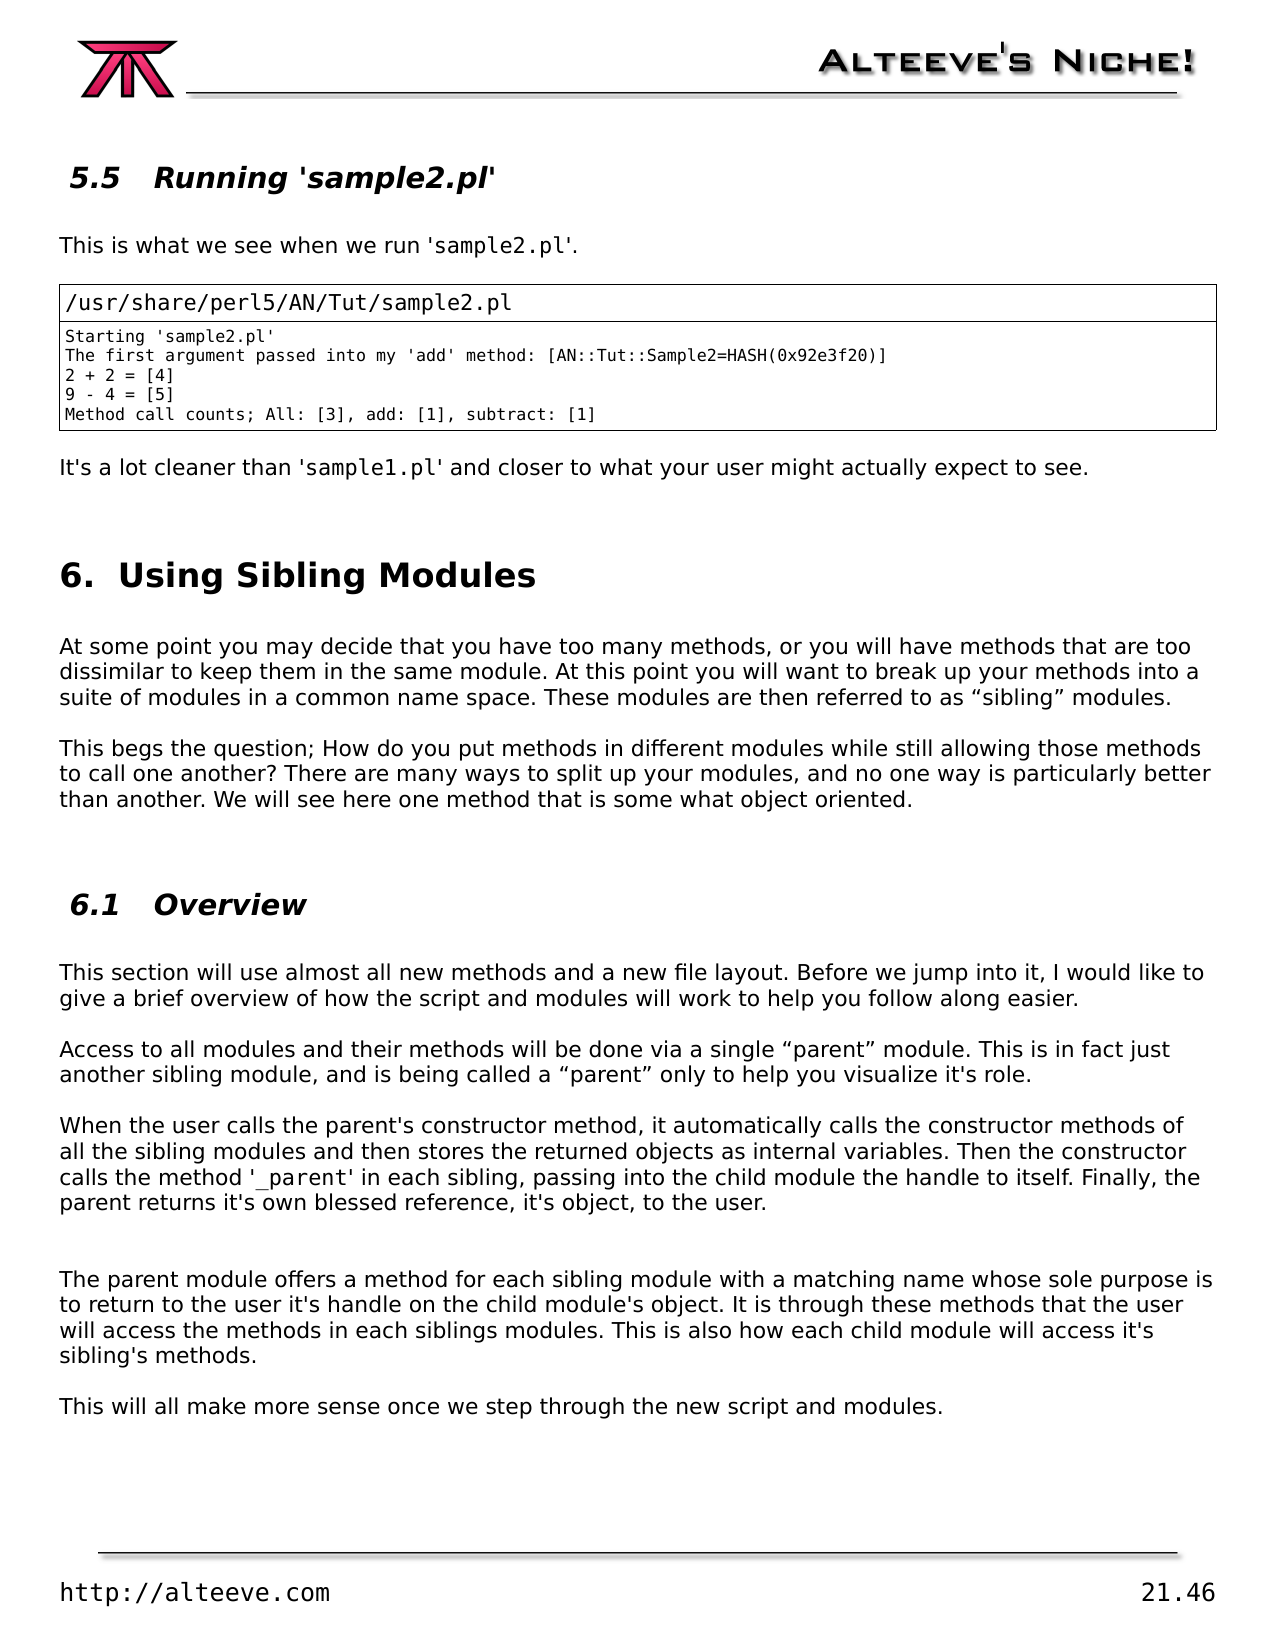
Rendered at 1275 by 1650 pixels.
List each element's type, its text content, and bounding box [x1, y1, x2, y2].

text This is what we see when we run 'sample2.pl'. [59, 233, 1216, 258]
text This will all make more sense once we step through the new script and modules. [59, 1394, 1216, 1420]
subtitle Running 'sample2.pl' [59, 161, 1216, 195]
text The parent module offers a method for each sibling module with a matching name whose sole purpose is to return to the user it's handle on the child module's object. It is through these methods that the user will access the methods in each siblings modules. This is also how each child module will access it's sibling's methods. [59, 1267, 1216, 1369]
text This section will use almost all new methods and a new file layout. Before we jump into it, I would like to give a brief overview of how the script and modules will work to help you follow along easier. [59, 961, 1216, 1012]
subtitle Using Sibling Modules [59, 557, 1216, 596]
text Access to all modules and their methods will be done via a single “parent” module. This is in fact just another sibling module, and is being called a “parent” only to help you visualize it's role. [59, 1037, 1216, 1088]
picture [76, 39, 1199, 99]
text This begs the question; How do you put methods in different modules while still allowing those methods to call one another? There are many ways to split up your modules, and no one way is particularly better than another. We will see here one method that is some what object oriented. [59, 736, 1216, 812]
text It's a lot cleaner than 'sample1.pl' and closer to what your user might actually expect to see. [59, 455, 1216, 481]
text When the user calls the parent's constructor method, it automatically calls the constructor methods of all the sibling modules and then stores the returned objects as internal variables. Then the constructor calls the method '_parent' in each sibling, passing into the child module the handle to itself. Finally, the parent returns it's own blessed reference, it's object, to the user. [59, 1114, 1216, 1216]
subtitle Overview [59, 888, 1216, 922]
text At some point you may decide that you have too many methods, or you will have methods that are too dissimilar to keep them in the same module. At this point you will want to break up your methods into a suite of modules in a common name space. These modules are then referred to as “sibling” modules. [59, 634, 1216, 710]
table_header /usr/share/perl5/AN/Tut/sample2.pl [60, 285, 1216, 321]
picture [76, 1545, 1199, 1589]
table_cell Starting 'sample2.pl' The first argument passed into my 'add' method: [AN::Tut::Sample2=HASH(0x92e3f20)] 2 + 2 = [4] 9 - 4 = [5] Method call counts; All: [3], add: [1], subtract: [1] [60, 322, 1216, 429]
